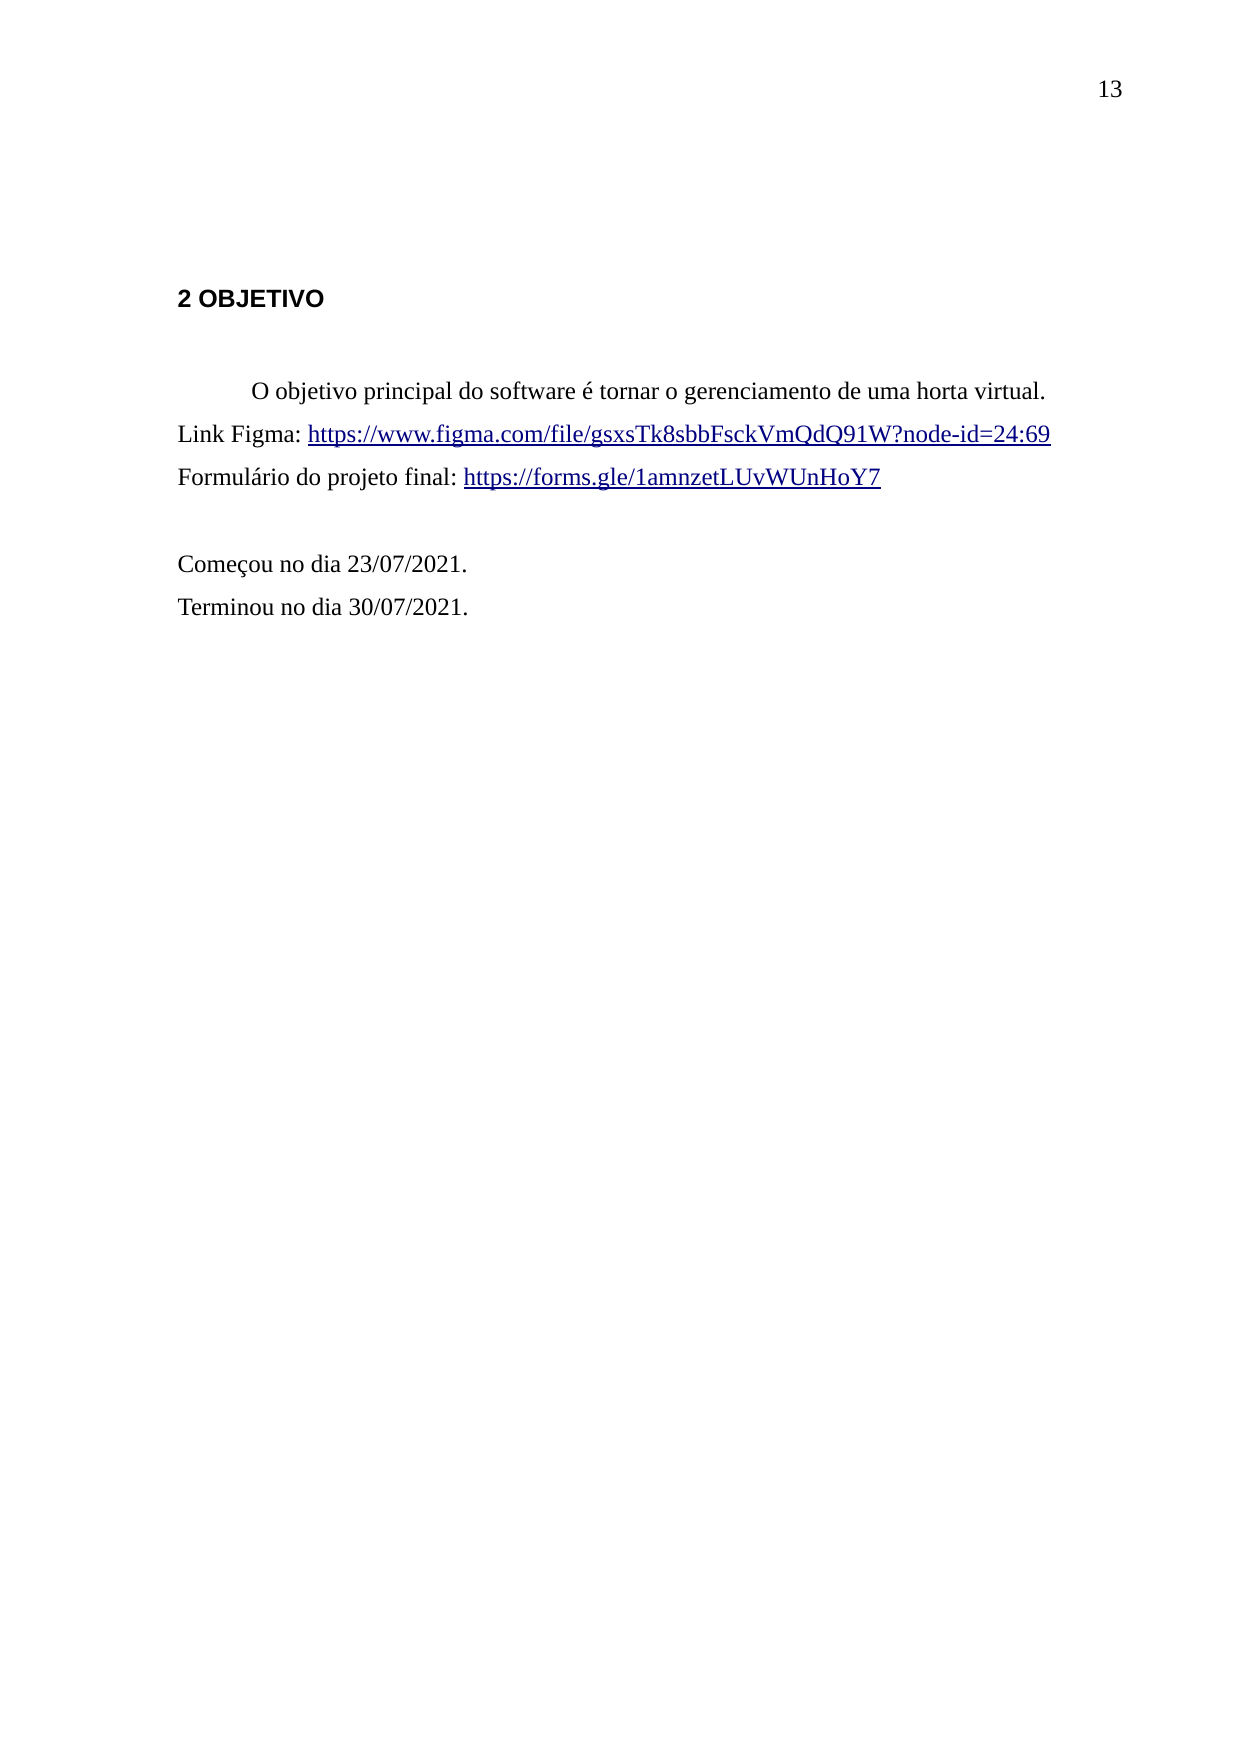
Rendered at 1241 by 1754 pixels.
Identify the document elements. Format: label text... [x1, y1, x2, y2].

text Começou no dia 23/07/2021. [177, 549, 1122, 577]
text O objetivo principal do software é tornar o gerenciamento de uma horta virtual. [177, 376, 1122, 405]
subtitle 2 OBJETIVO [177, 284, 1122, 312]
text Link Figma: https://www.figma.com/file/gsxsTk8sbbFsckVmQdQ91W?node-id=24:69 [177, 419, 1122, 448]
text Formulário do projeto final: https://forms.gle/1amnzetLUvWUnHoY7 [177, 462, 1122, 491]
text Terminou no dia 30/07/2021. [177, 592, 1122, 621]
